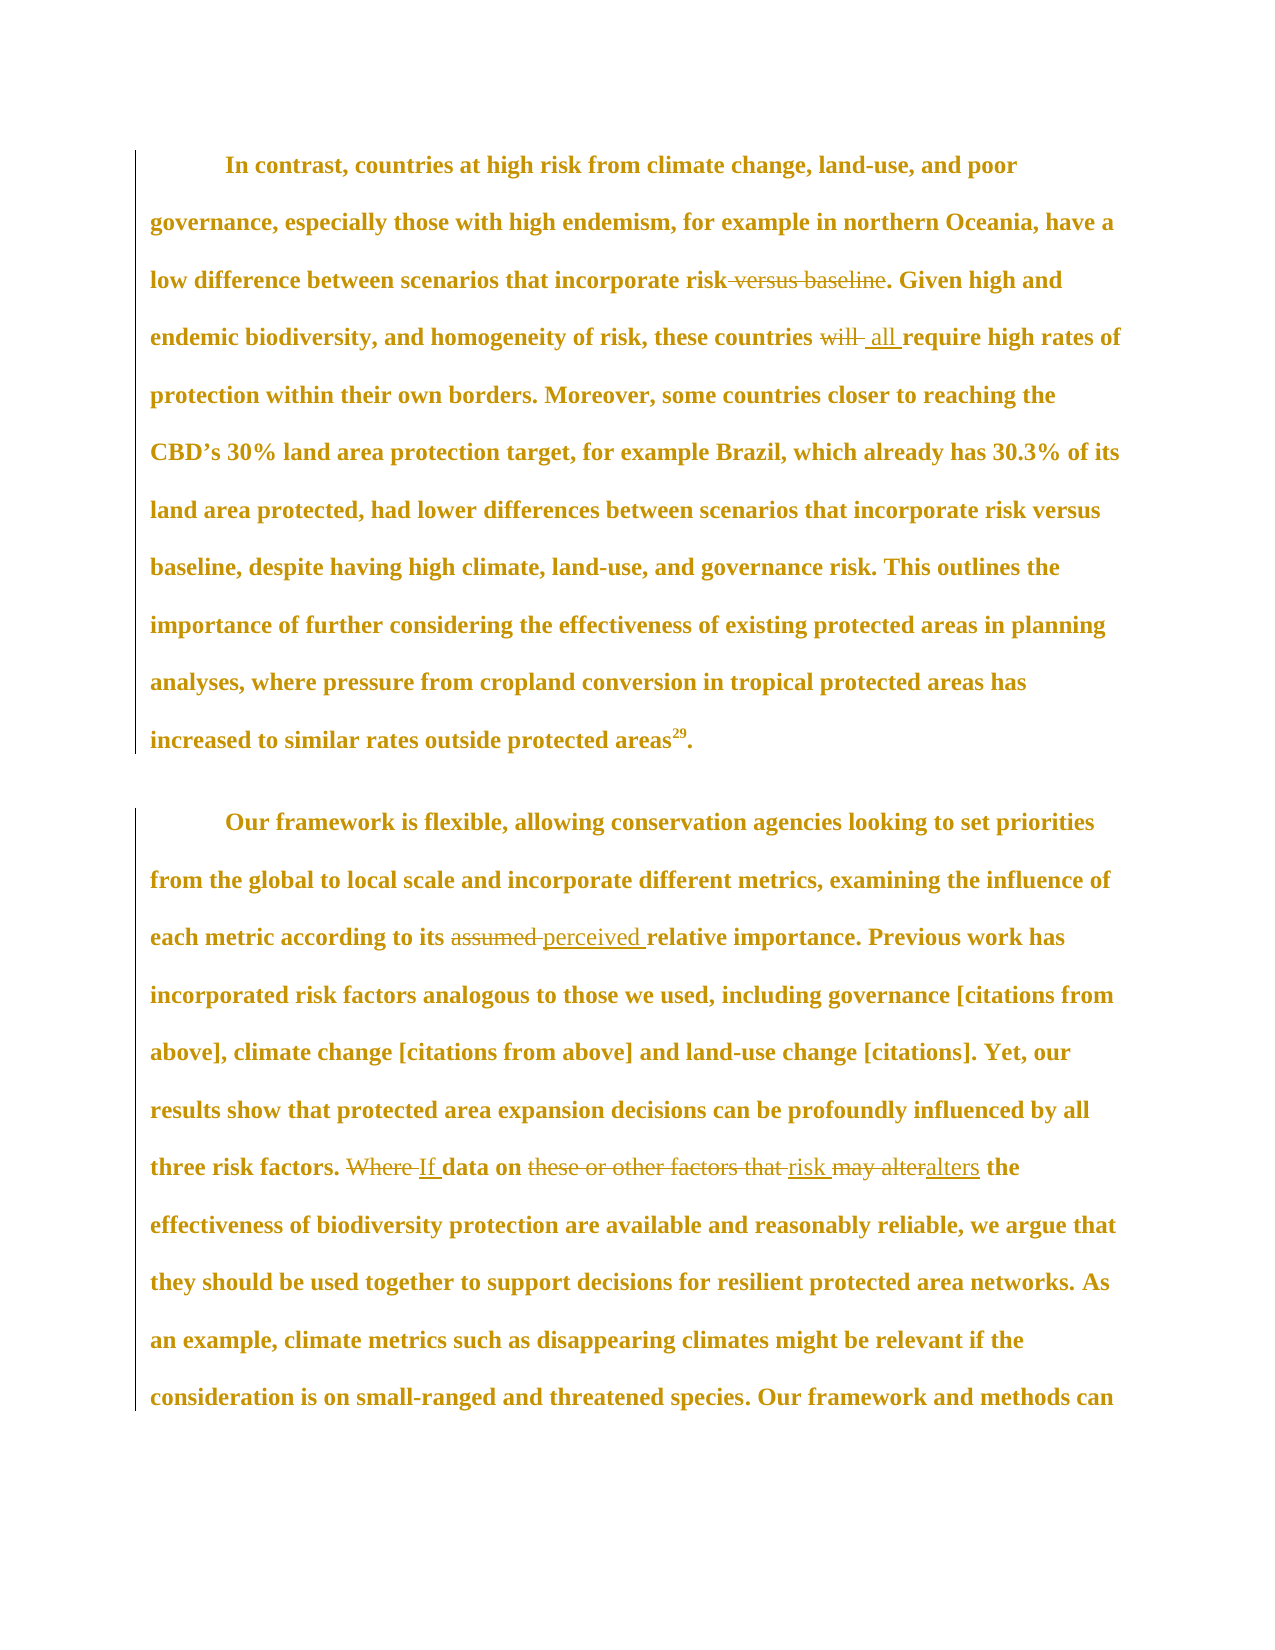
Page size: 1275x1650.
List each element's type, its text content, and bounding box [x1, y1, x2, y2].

text In contrast, countries at high risk from climate change, land-use, and poor governance, especially those with high endemism, for example in northern Oceania, have a low difference between scenarios that incorporate risk. Given high and endemic biodiversity, and homogeneity of risk, these countries all require high rates of protection within their own borders. Moreover, some countries closer to reaching the CBD’s 30% land area protection target, for example Brazil, which already has 30.3% of its land area protected, had lower differences between scenarios that incorporate risk versus baseline, despite having high climate, land-use, and governance risk. This outlines the importance of further considering the effectiveness of existing protected areas in planning analyses, where pressure from cropland conversion in tropical protected areas has increased to similar rates outside protected areas29. [150, 150, 1125, 754]
text Our framework is flexible, allowing conservation agencies looking to set priorities from the global to local scale and incorporate different metrics, examining the influence of each metric according to its perceived relative importance. Previous work has incorporated risk factors analogous to those we used, including governance [citations from above], climate change [citations from above] and land-use change [citations]. Yet, our results show that protected area expansion decisions can be profoundly influenced by all three risk factors. If data on risk alters the effectiveness of biodiversity protection are available and reasonably reliable, we argue that they should be used together to support decisions for resilient protected area networks. As an example, climate metrics such as disappearing climates might be relevant if the consideration is on small-ranged and threatened species. Our framework and methods can allow management agencies to do so, and also explore the influence of individual parameters on decisions. [150, 807, 1125, 1411]
